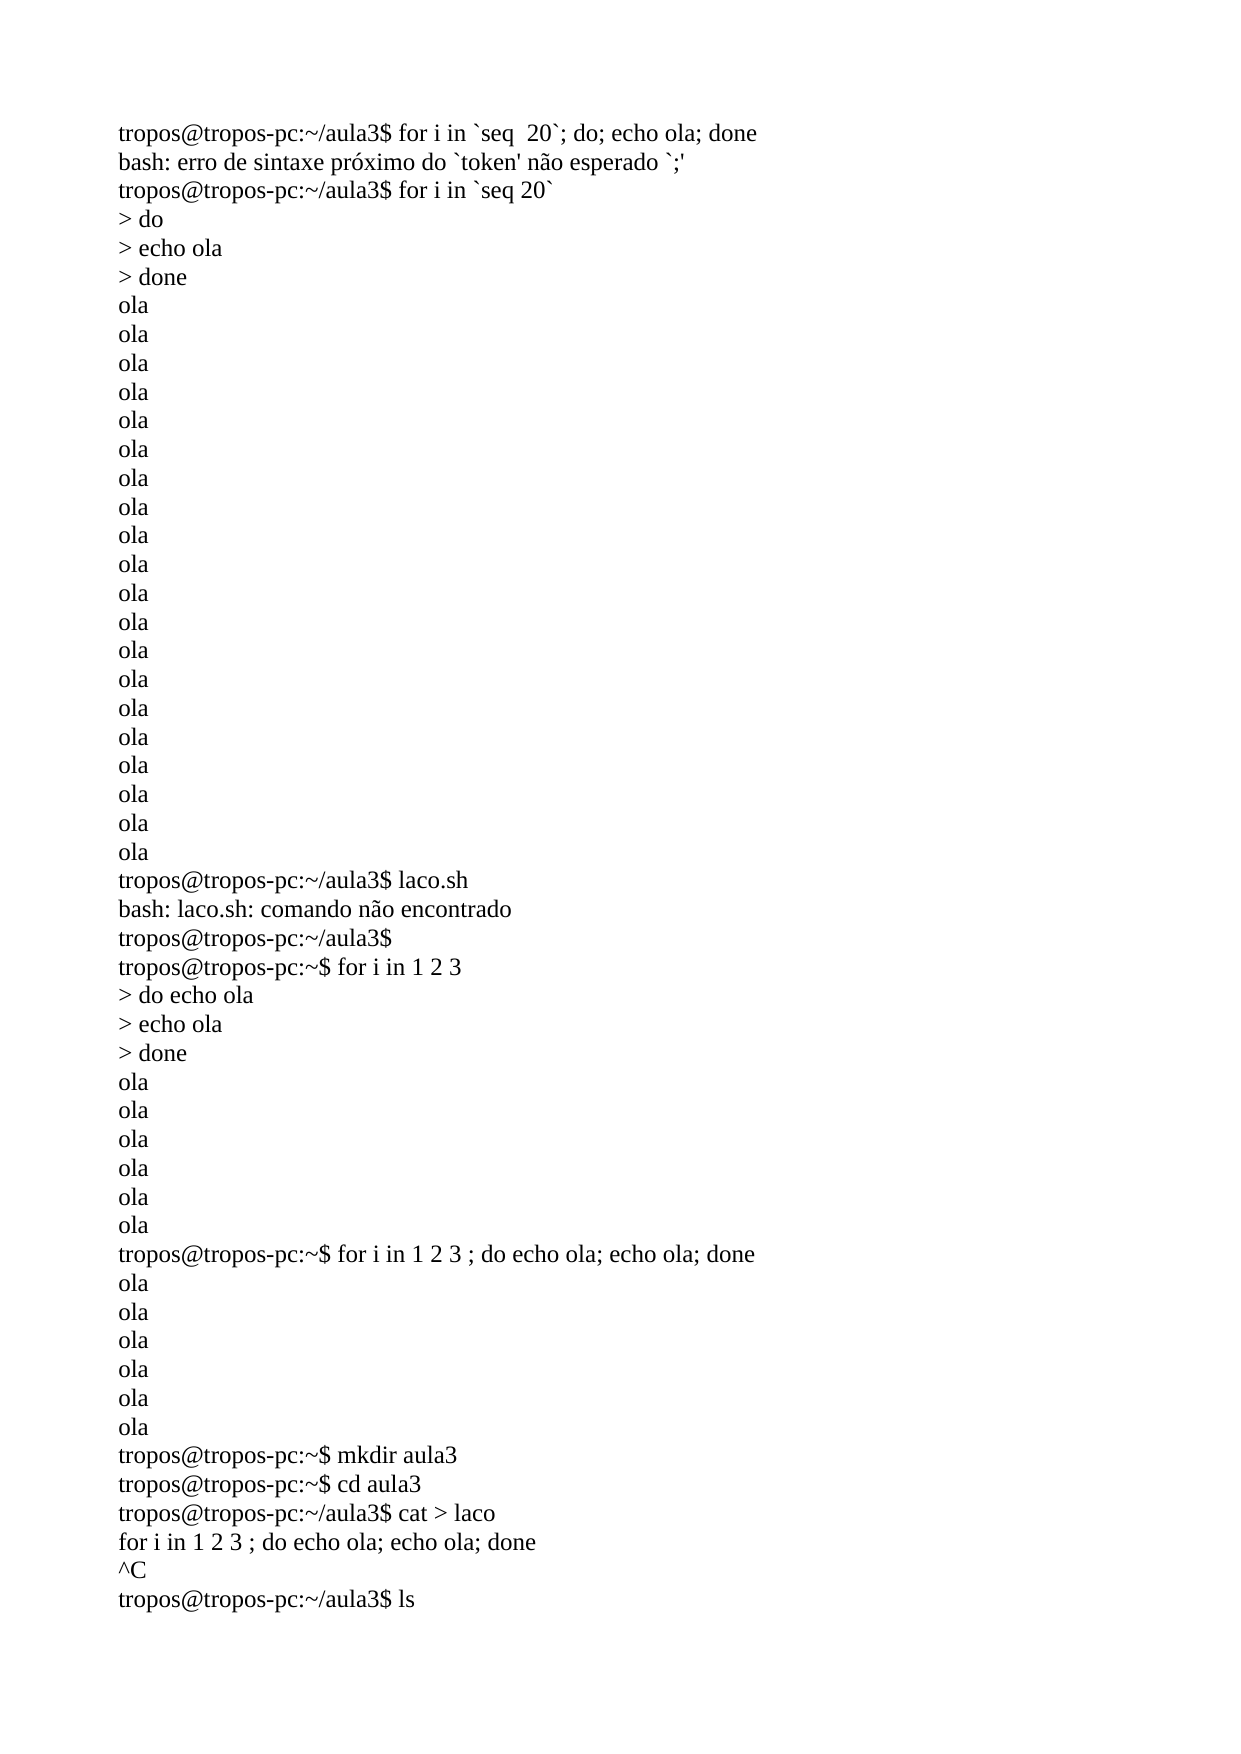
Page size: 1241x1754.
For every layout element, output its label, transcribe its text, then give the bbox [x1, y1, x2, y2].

text ola [118, 1211, 1122, 1239]
text ola [118, 664, 1122, 693]
text for i in 1 2 3 ; do echo ola; echo ola; done [118, 1527, 1122, 1556]
text ola [118, 1268, 1122, 1297]
text tropos@tropos-pc:~/aula3$ for i in `seq 20`; do; echo ola; done [118, 118, 1122, 147]
text bash: laco.sh: comando não encontrado [118, 894, 1122, 923]
text ola [118, 492, 1122, 521]
text ola [118, 1182, 1122, 1211]
text ola [118, 636, 1122, 664]
text ola [118, 722, 1122, 751]
text ola [118, 291, 1122, 319]
text ola [118, 406, 1122, 434]
text > do echo ola [118, 981, 1122, 1009]
text > done [118, 262, 1122, 291]
text ola [118, 693, 1122, 722]
text tropos@tropos-pc:~/aula3$ laco.sh [118, 866, 1122, 894]
text ola [118, 607, 1122, 636]
text > do [118, 204, 1122, 233]
text tropos@tropos-pc:~$ mkdir aula3 [118, 1441, 1122, 1469]
text ola [118, 549, 1122, 578]
text ola [118, 1412, 1122, 1441]
text tropos@tropos-pc:~/aula3$ for i in `seq 20` [118, 176, 1122, 204]
text ola [118, 578, 1122, 607]
text tropos@tropos-pc:~/aula3$ cat > laco [118, 1498, 1122, 1527]
text ola [118, 1383, 1122, 1412]
text ola [118, 1354, 1122, 1383]
text ola [118, 751, 1122, 779]
text ola [118, 319, 1122, 348]
text tropos@tropos-pc:~$ cd aula3 [118, 1469, 1122, 1498]
text tropos@tropos-pc:~/aula3$ [118, 923, 1122, 952]
text ola [118, 1297, 1122, 1326]
text ola [118, 779, 1122, 808]
text tropos@tropos-pc:~/aula3$ ls [118, 1584, 1122, 1613]
text ola [118, 1153, 1122, 1182]
text tropos@tropos-pc:~$ for i in 1 2 3 ; do echo ola; echo ola; done [118, 1239, 1122, 1268]
text ola [118, 808, 1122, 837]
text ola [118, 1096, 1122, 1124]
text ola [118, 1326, 1122, 1354]
text ola [118, 1124, 1122, 1153]
text > echo ola [118, 233, 1122, 262]
text ola [118, 434, 1122, 463]
text ola [118, 377, 1122, 406]
text ola [118, 463, 1122, 492]
text ola [118, 521, 1122, 549]
text tropos@tropos-pc:~$ for i in 1 2 3 [118, 952, 1122, 981]
text ola [118, 348, 1122, 377]
text > echo ola [118, 1009, 1122, 1038]
text bash: erro de sintaxe próximo do `token' não esperado `;' [118, 147, 1122, 176]
text ola [118, 1067, 1122, 1096]
text ola [118, 837, 1122, 866]
text ^C [118, 1556, 1122, 1584]
text > done [118, 1038, 1122, 1067]
